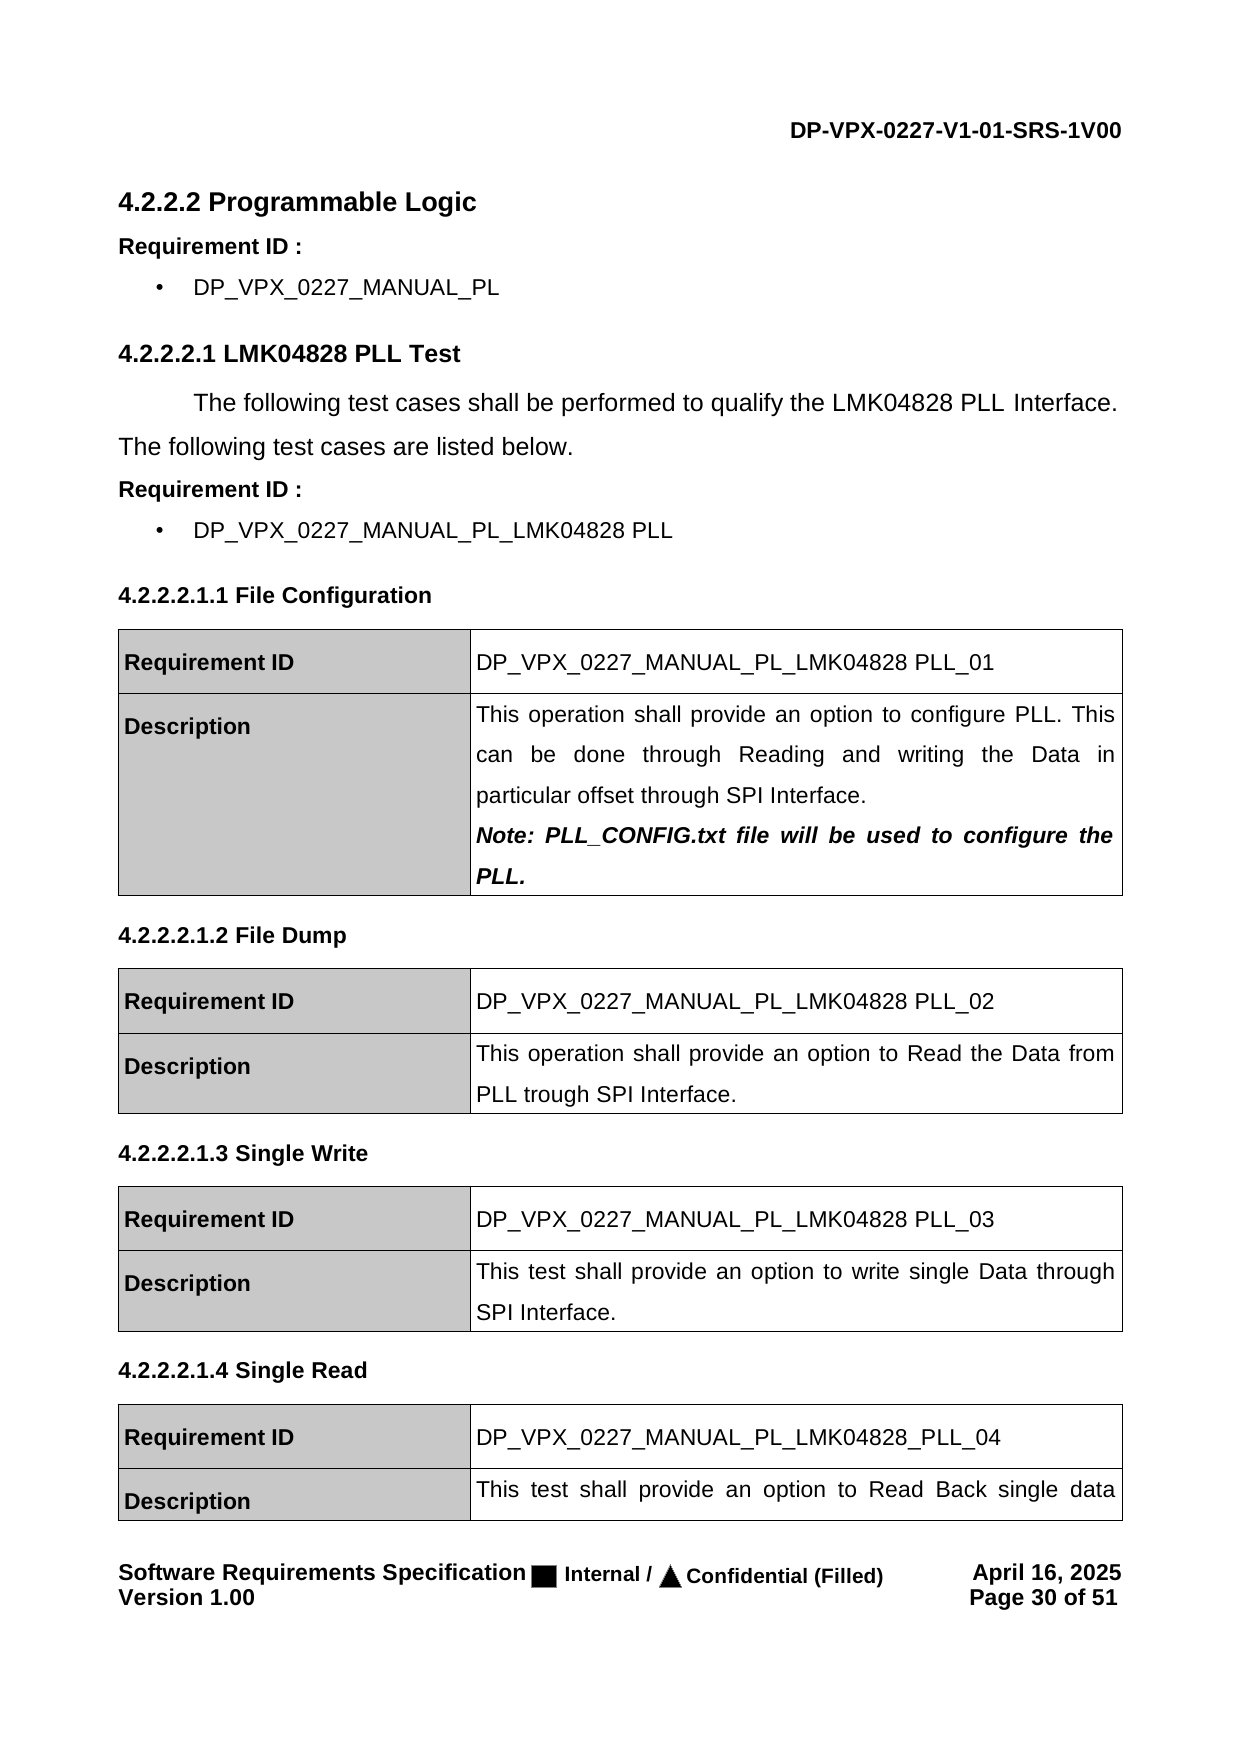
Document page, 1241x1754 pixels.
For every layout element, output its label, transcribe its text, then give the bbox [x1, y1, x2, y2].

table_header Requirement ID [119, 1405, 470, 1468]
subtitle Single Read [118, 1357, 1122, 1384]
subtitle File Dump [118, 921, 1122, 948]
table_cell Description [119, 1034, 470, 1113]
text Requirement ID : [118, 232, 1122, 259]
table_cell Description [119, 694, 470, 895]
table_cell This test shall provide an option to write single Data through SPI Interface. [471, 1251, 1122, 1331]
table_cell This operation shall provide an option to configure PLL. This can be done through Reading and writing the Data in particular offset through SPI Interface. Note: PLL_CONFIG.txt file will be used to configure the PLL. [471, 694, 1122, 895]
table_cell Description [119, 1251, 470, 1331]
table_header DP_VPX_0227_MANUAL_PL_LMK04828 PLL_02 [471, 969, 1122, 1033]
table_cell This operation shall provide an option to Read the Data from PLL trough SPI Interface. [471, 1034, 1122, 1113]
text Requirement ID : [118, 475, 1122, 502]
list DP_VPX_0227_MANUAL_PL_LMK04828 PLL [156, 516, 1122, 543]
table_header DP_VPX_0227_MANUAL_PL_LMK04828 PLL_01 [471, 630, 1122, 693]
subtitle LMK04828 PLL Test [118, 338, 1122, 368]
table_header DP_VPX_0227_MANUAL_PL_LMK04828_PLL_04 [471, 1405, 1122, 1468]
subtitle File Configuration [118, 582, 1122, 609]
table_cell This test shall provide an option to Read Back single data [471, 1469, 1122, 1520]
table_header Requirement ID [119, 630, 470, 693]
table_header Requirement ID [119, 969, 470, 1033]
table_header Requirement ID [119, 1187, 470, 1250]
list DP_VPX_0227_MANUAL_PL [156, 273, 1122, 300]
subtitle Programmable Logic [118, 186, 1122, 217]
table_header DP_VPX_0227_MANUAL_PL_LMK04828 PLL_03 [471, 1187, 1122, 1250]
table_cell Description [119, 1469, 470, 1520]
subtitle Single Write [118, 1139, 1122, 1166]
text The following test cases shall be performed to qualify the LMK04828 PLL Interface. The following test cases are listed below. [118, 388, 1122, 461]
